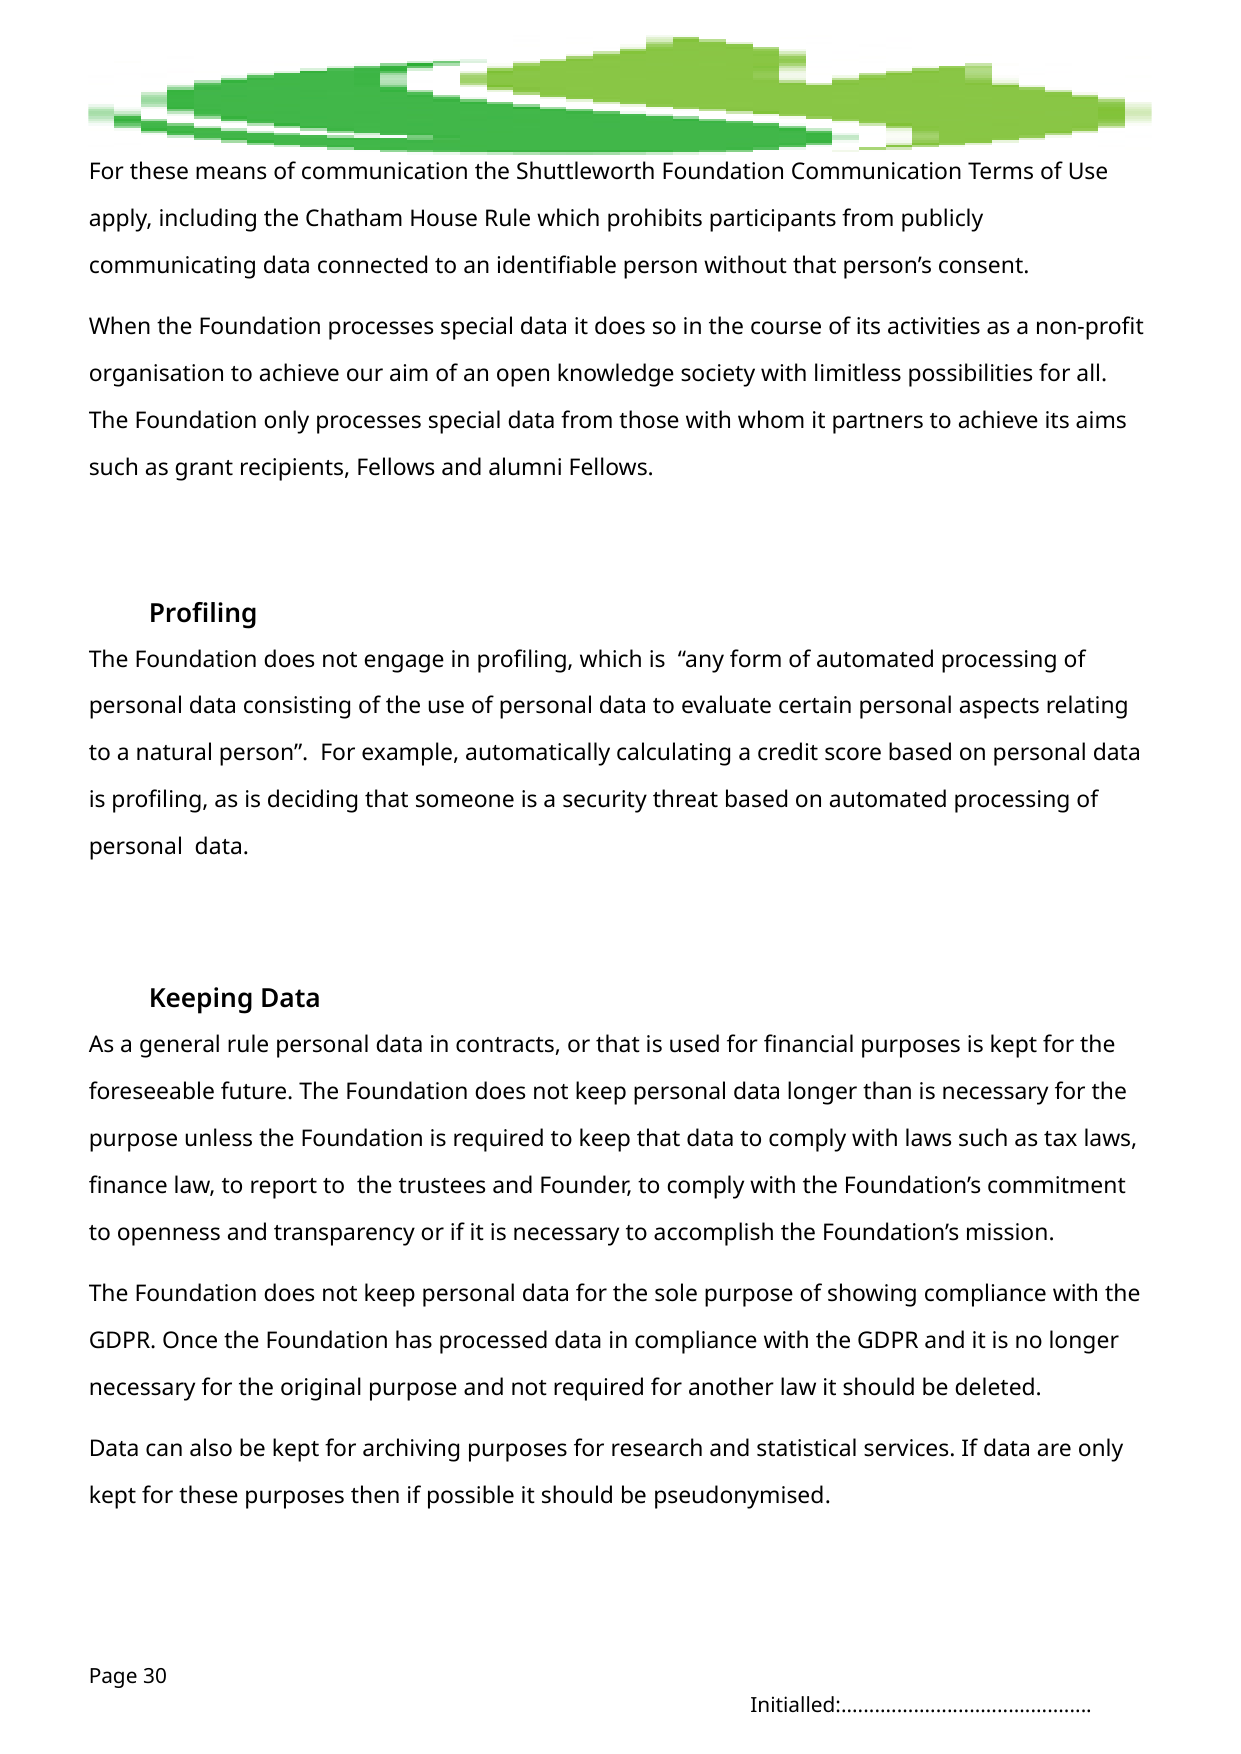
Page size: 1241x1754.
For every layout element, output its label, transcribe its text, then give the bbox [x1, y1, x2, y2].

text The Foundation does not keep personal data for the sole purpose of showing compliance with the GDPR. Once the Foundation has processed data in compliance with the GDPR and it is no longer necessary for the original purpose and not required for another law it should be deleted. [88, 1277, 1152, 1402]
picture [88, 35, 1152, 155]
subtitle Keeping Data [88, 980, 1152, 1016]
text As a general rule personal data in contracts, or that is used for financial purposes is kept for the foreseeable future. The Foundation does not keep personal data longer than is necessary for the purpose unless the Foundation is required to keep that data to comply with laws such as tax laws, finance law, to report to the trustees and Founder, to comply with the Foundation’s commitment to openness and transparency or if it is necessary to accomplish the Foundation’s mission. [88, 1028, 1152, 1247]
text When the Foundation processes special data it does so in the course of its activities as a non-profit organisation to achieve our aim of an open knowledge society with limitless possibilities for all. The Foundation only processes special data from those with whom it partners to achieve its aims such as grant recipients, Fellows and alumni Fellows. [88, 310, 1152, 482]
text The Foundation does not engage in profiling, which is “any form of automated processing of personal data consisting of the use of personal data to evaluate certain personal aspects relating to a natural person”. For example, automatically calculating a credit score based on personal data is profiling, as is deciding that someone is a security threat based on automated processing of personal data. [88, 643, 1152, 861]
subtitle Profiling [88, 594, 1152, 630]
text For these means of communication the Shuttleworth Foundation Communication Terms of Use apply, including the Chatham House Rule which prohibits participants from publicly communicating data connected to an identifiable person without that person’s consent. [88, 155, 1152, 280]
text Data can also be kept for archiving purposes for research and statistical services. If data are only kept for these purposes then if possible it should be pseudonymised. [88, 1432, 1152, 1510]
